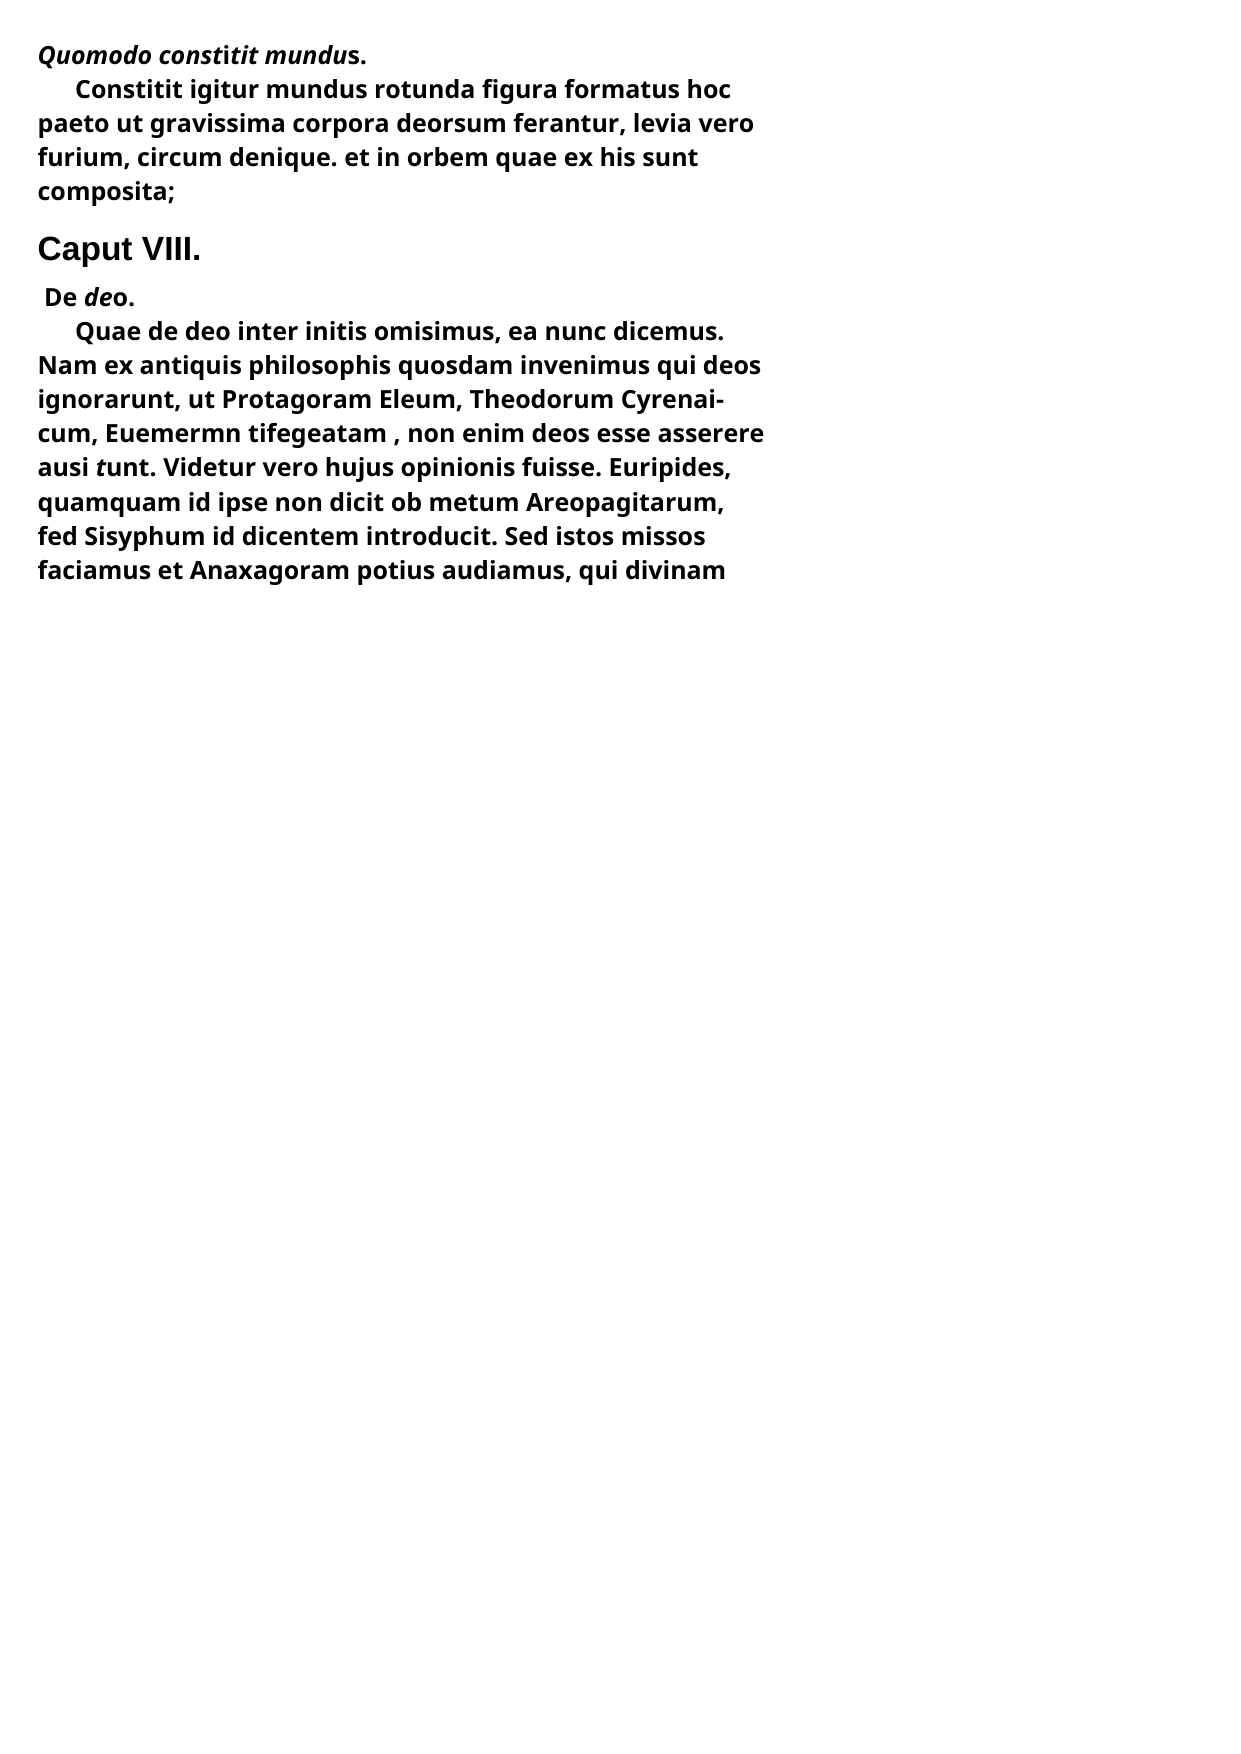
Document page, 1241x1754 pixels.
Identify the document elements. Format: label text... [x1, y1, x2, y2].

text Constitit igitur mundus rotunda figura formatus hoc paeto ut gravissima corpora deorsum ferantur, levia vero furium, circum denique. et in orbem quae ex his sunt composita; [37, 72, 1203, 208]
text Quomodo constitit mundus. [37, 37, 1203, 72]
subtitle Caput VIII. [37, 229, 1203, 267]
text Quae de deo inter initis omisimus, ea nunc dicemus. Nam ex antiquis philosophis quosdam invenimus qui deos ignorarunt, ut Protagoram Eleum, Theodorum Cyrenai- cum, Euemermn tifegeatam , non enim deos esse asserere ausi tunt. Videtur vero hujus opinionis fuisse. Euripides, quamquam id ipse non dicit ob metum Areopagitarum, fed Sisyphum id dicentem introducit. Sed istos missos faciamus et Anaxagoram potius audiamus, qui divinam [37, 314, 1203, 586]
text De deo. [37, 280, 1203, 314]
